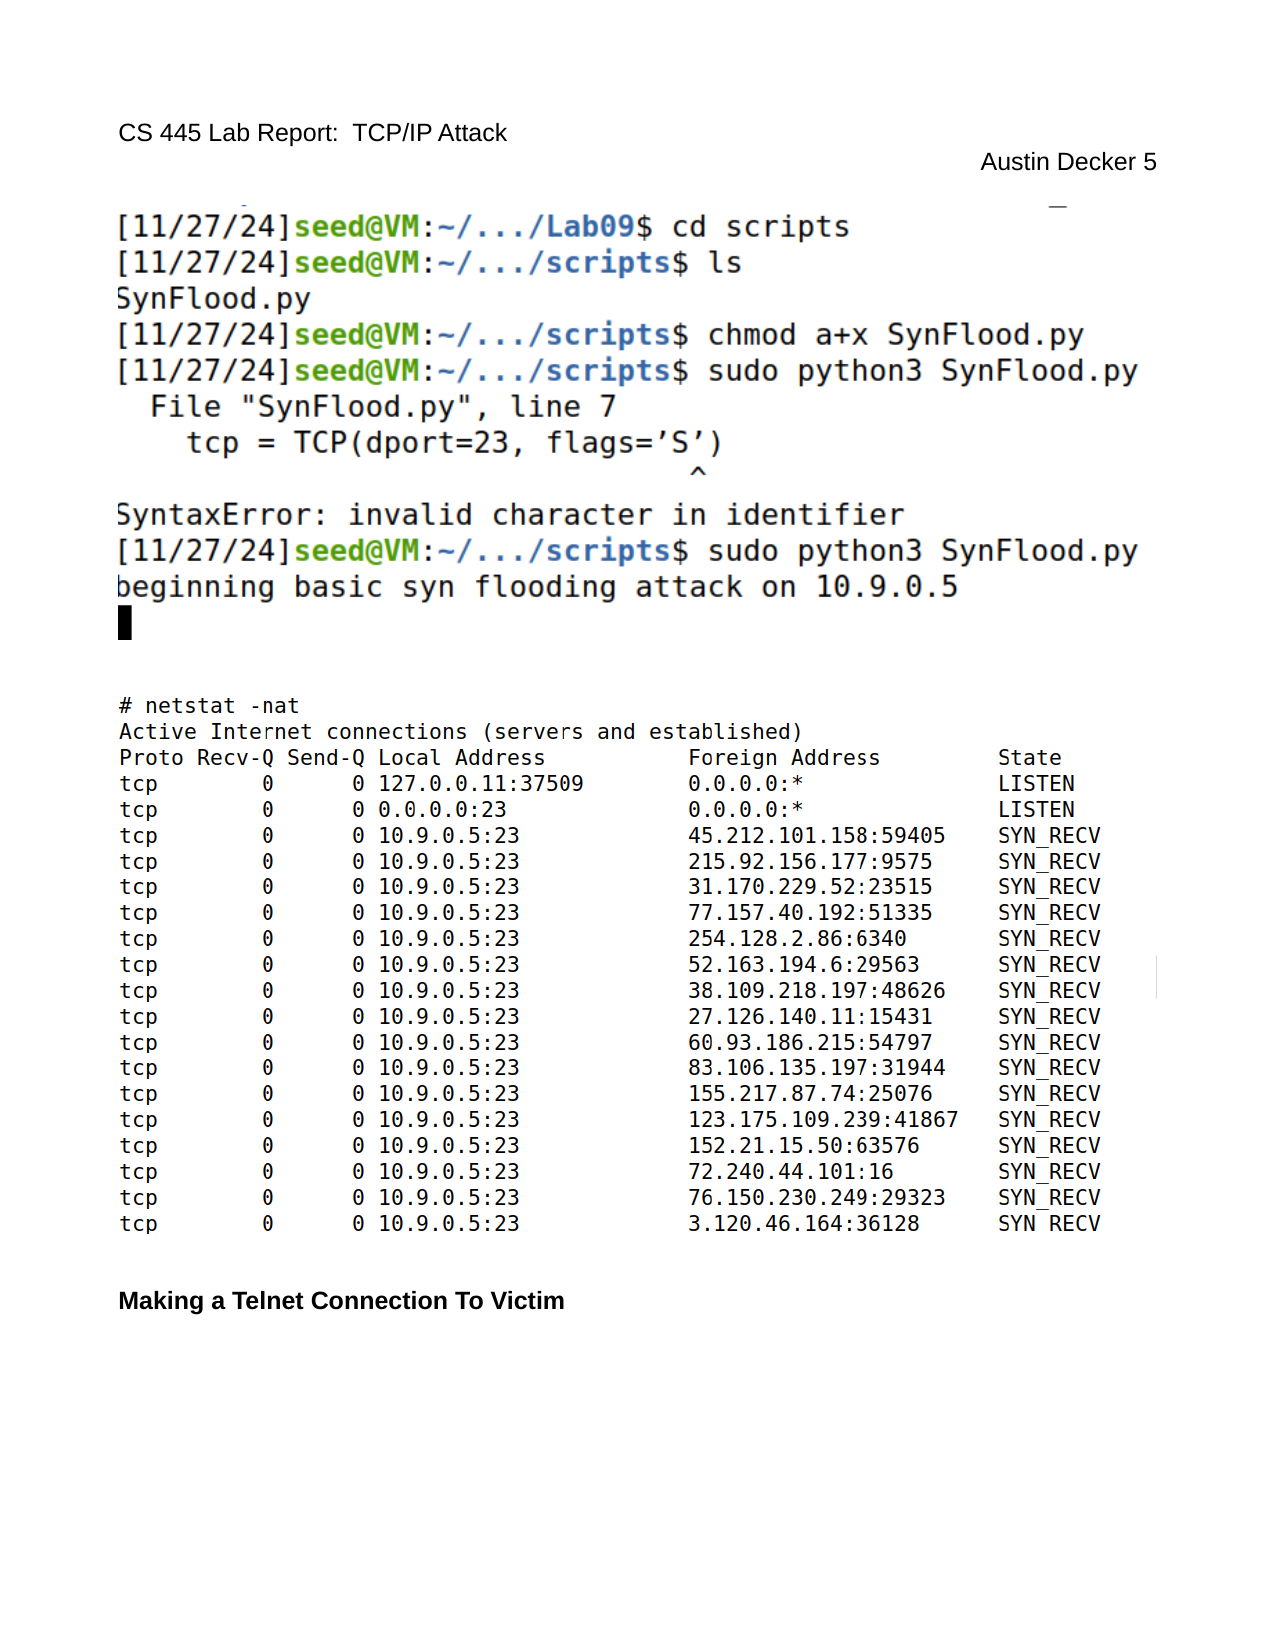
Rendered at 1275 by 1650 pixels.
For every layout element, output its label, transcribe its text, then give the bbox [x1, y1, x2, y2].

text Making a Telnet Connection To Victim [118, 1286, 1157, 1314]
picture [118, 205, 1157, 640]
picture [118, 691, 1157, 1234]
